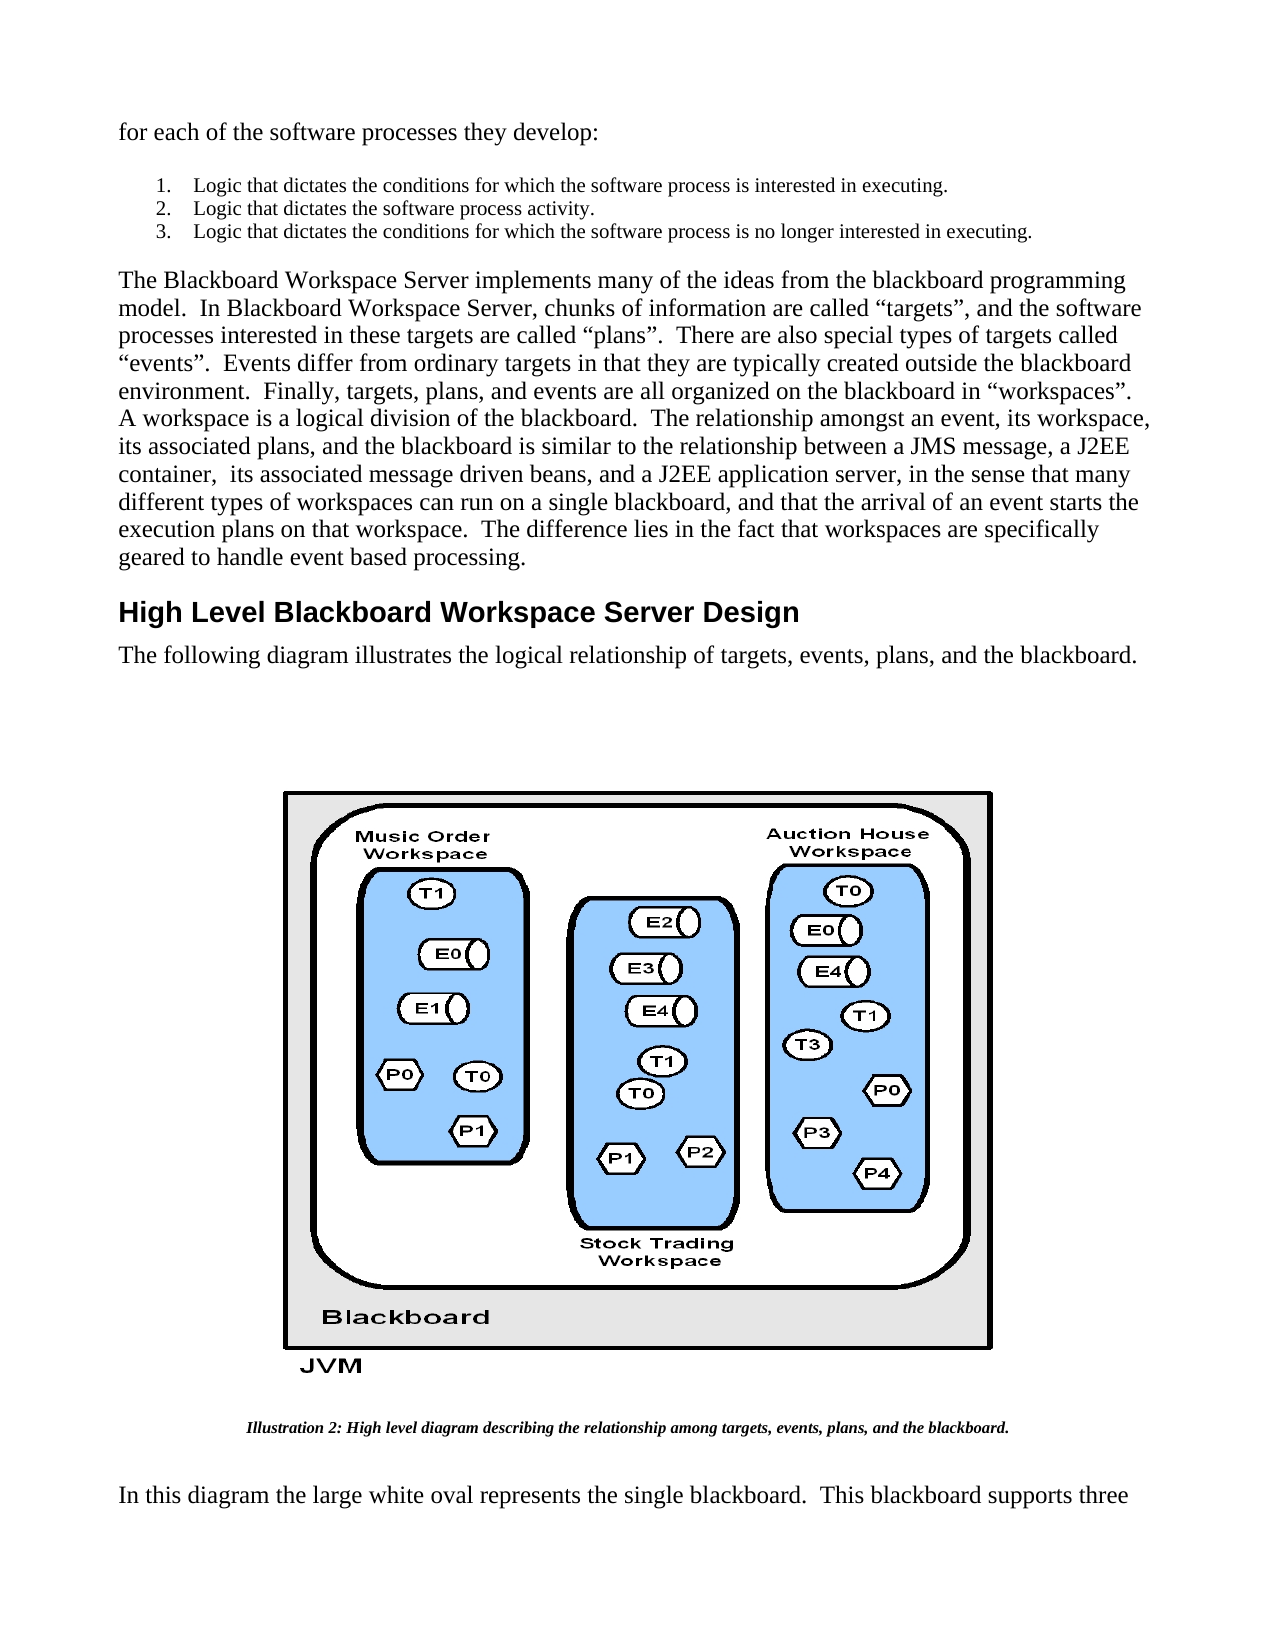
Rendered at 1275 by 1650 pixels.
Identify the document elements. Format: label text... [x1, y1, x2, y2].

text The Blackboard Workspace Server implements many of the ideas from the blackboard programming model. In Blackboard Workspace Server, chunks of information are called “targets”, and the software processes interested in these targets are called “plans”. There are also special types of targets called “events”. Events differ from ordinary targets in that they are typically created outside the blackboard environment. Finally, targets, plans, and events are all organized on the blackboard in “workspaces”. A workspace is a logical division of the blackboard. The relationship amongst an event, its workspace, its associated plans, and the blackboard is similar to the relationship between a JMS message, a J2EE container, its associated message driven beans, and a J2EE application server, in the sense that many different types of workspaces can run on a single blackboard, and that the arrival of an event starts the execution plans on that workspace. The difference lies in the fact that workspaces are specifically geared to handle event based processing. [118, 266, 1157, 571]
list Logic that dictates the software process activity. [156, 197, 1157, 220]
picture [243, 717, 1015, 1419]
list Logic that dictates the conditions for which the software process is no longer interested in executing. [156, 220, 1157, 243]
subtitle High Level Blackboard Workspace Server Design [118, 596, 1157, 628]
text In this diagram the large white oval represents the single blackboard. This blackboard supports three [118, 1481, 1157, 1509]
text for each of the software processes they develop: [118, 118, 1157, 146]
text The following diagram illustrates the logical relationship of targets, events, plans, and the blackboard. [118, 641, 1157, 669]
text Illustration 2: High level diagram describing the relationship among targets, events, plans, and the blackboard. [243, 1419, 1014, 1437]
list Logic that dictates the conditions for which the software process is interested in executing. [156, 173, 1157, 197]
